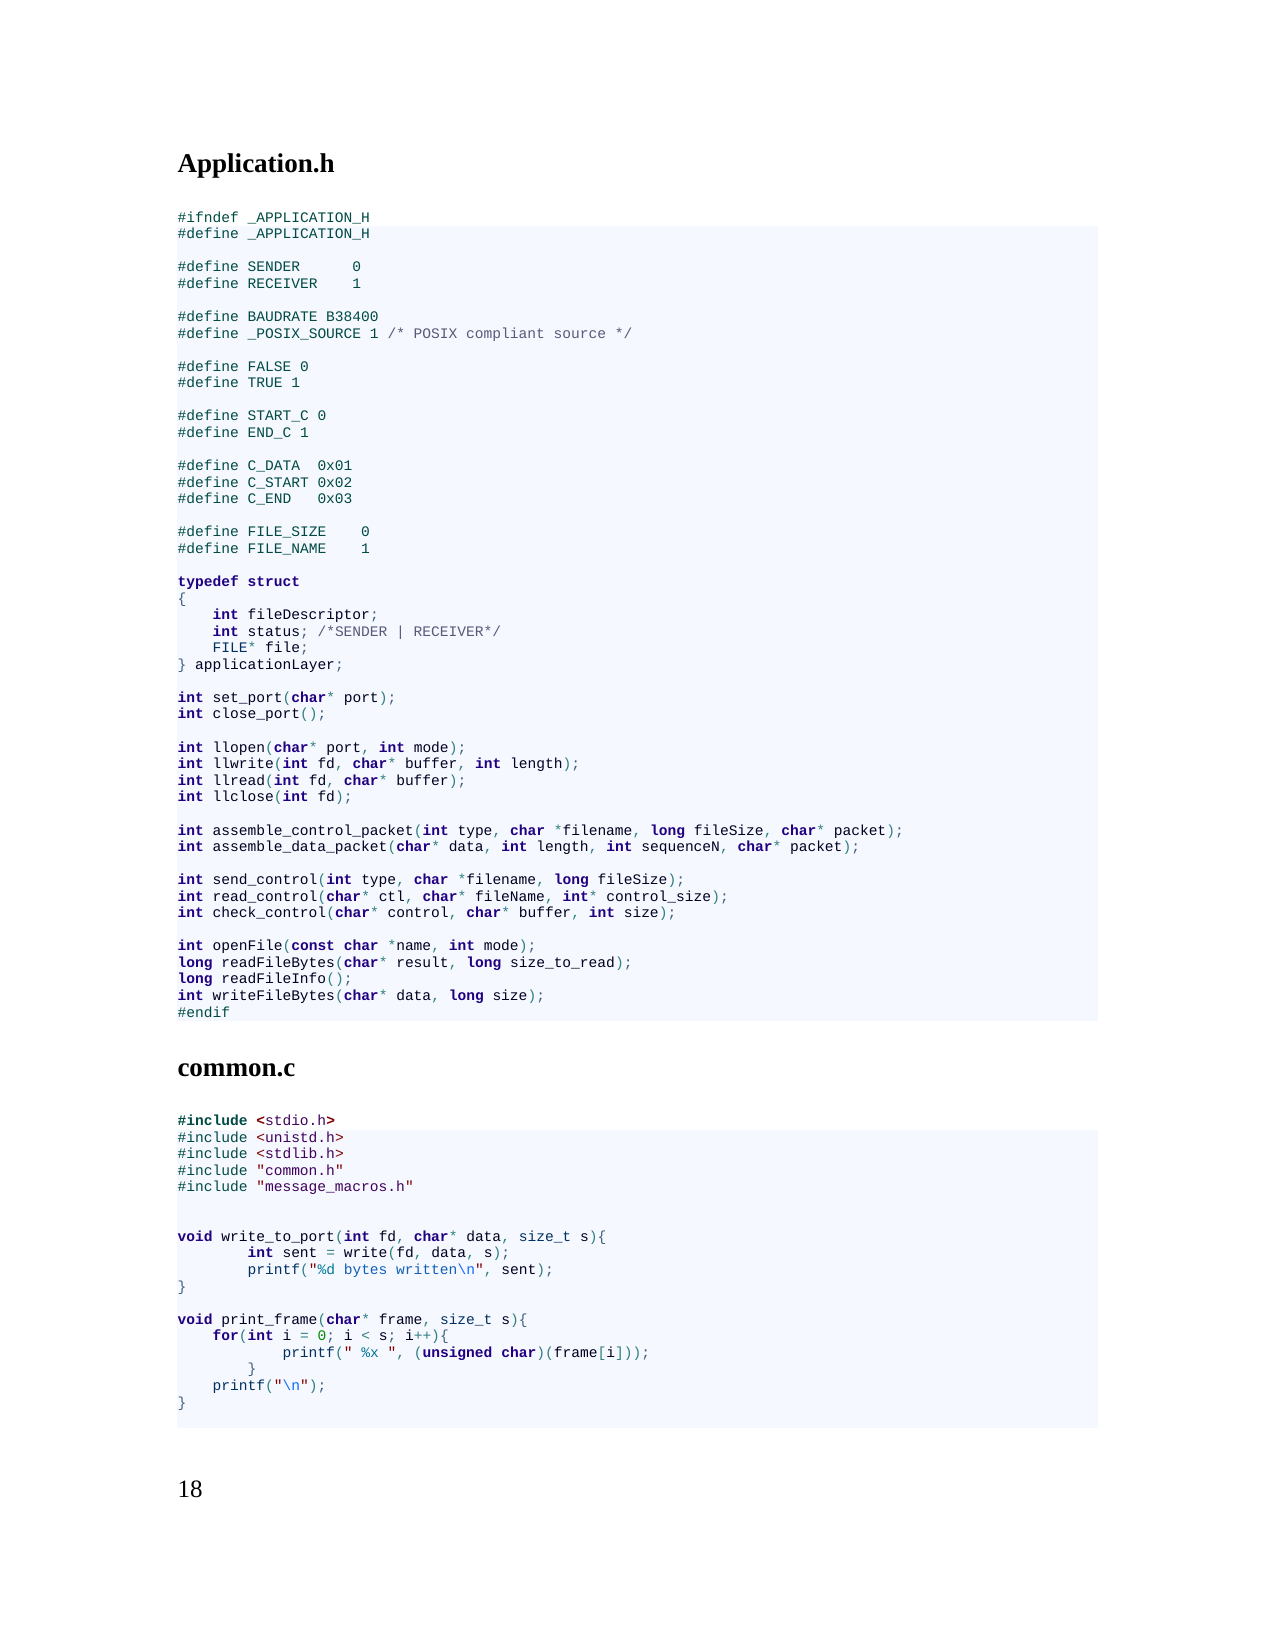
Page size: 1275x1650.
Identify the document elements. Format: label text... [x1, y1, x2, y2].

text printf(" %x ", (unsigned char)(frame[i])); [177, 1345, 1098, 1362]
text int status; /*SENDER | RECEIVER*/ [177, 624, 1098, 641]
text int assemble_data_packet(char* data, int length, int sequenceN, char* packet); [177, 839, 1098, 856]
text #define FILE_NAME 1 [177, 541, 1098, 558]
text #define FILE_SIZE 0 [177, 524, 1098, 541]
text { [177, 591, 1098, 607]
text } applicationLayer; [177, 657, 1098, 674]
text int llwrite(int fd, char* buffer, int length); [177, 756, 1098, 773]
text #define SENDER 0 [177, 259, 1098, 276]
text FILE* file; [177, 641, 1098, 657]
text Application.h [177, 148, 1098, 179]
text #include "message_macros.h" [177, 1179, 1098, 1196]
text #define BAUDRATE B38400 [177, 309, 1098, 326]
text for(int i = 0; i < s; i++){ [177, 1328, 1098, 1345]
text int assemble_control_packet(int type, char *filename, long fileSize, char* packet); [177, 823, 1098, 839]
text #define TRUE 1 [177, 376, 1098, 392]
text #define C_DATA 0x01 [177, 458, 1098, 475]
text int openFile(const char *name, int mode); [177, 939, 1098, 955]
text int llopen(char* port, int mode); [177, 740, 1098, 756]
text #ifndef _APPLICATION_H [177, 210, 1098, 226]
text int send_control(int type, char *filename, long fileSize); [177, 872, 1098, 889]
text typedef struct [177, 574, 1098, 591]
text long readFileBytes(char* result, long size_to_read); [177, 955, 1098, 972]
text #endif [177, 1005, 1098, 1021]
text } [177, 1395, 1098, 1411]
text printf("%d bytes written\n", sent); [177, 1262, 1098, 1279]
text int llclose(int fd); [177, 789, 1098, 806]
text void write_to_port(int fd, char* data, size_t s){ [177, 1229, 1098, 1246]
text } [177, 1279, 1098, 1295]
text void print_frame(char* frame, size_t s){ [177, 1312, 1098, 1328]
text #include <stdio.h> [177, 1113, 1098, 1130]
text int read_control(char* ctl, char* fileName, int* control_size); [177, 889, 1098, 906]
text int fileDescriptor; [177, 607, 1098, 624]
text int sent = write(fd, data, s); [177, 1246, 1098, 1262]
text #include "common.h" [177, 1163, 1098, 1179]
text #define C_END 0x03 [177, 491, 1098, 508]
text long readFileInfo(); [177, 972, 1098, 988]
text #define _POSIX_SOURCE 1 /* POSIX compliant source */ [177, 326, 1098, 342]
picture [317, 1264, 326, 1274]
text int writeFileBytes(char* data, long size); [177, 988, 1098, 1005]
text #include <unistd.h> [177, 1130, 1098, 1146]
text } [177, 1362, 1098, 1378]
text printf("\n"); [177, 1378, 1098, 1395]
text #include <stdlib.h> [177, 1146, 1098, 1163]
picture [361, 1347, 369, 1357]
text int check_control(char* control, char* buffer, int size); [177, 906, 1098, 922]
text #define C_START 0x02 [177, 475, 1098, 491]
text int llread(int fd, char* buffer); [177, 773, 1098, 789]
text #define END_C 1 [177, 425, 1098, 442]
text #define _APPLICATION_H [177, 226, 1098, 243]
text #define RECEIVER 1 [177, 276, 1098, 293]
text int set_port(char* port); [177, 690, 1098, 707]
text int close_port(); [177, 707, 1098, 723]
text #define START_C 0 [177, 409, 1098, 425]
text common.c [177, 1051, 1098, 1082]
text #define FALSE 0 [177, 359, 1098, 376]
